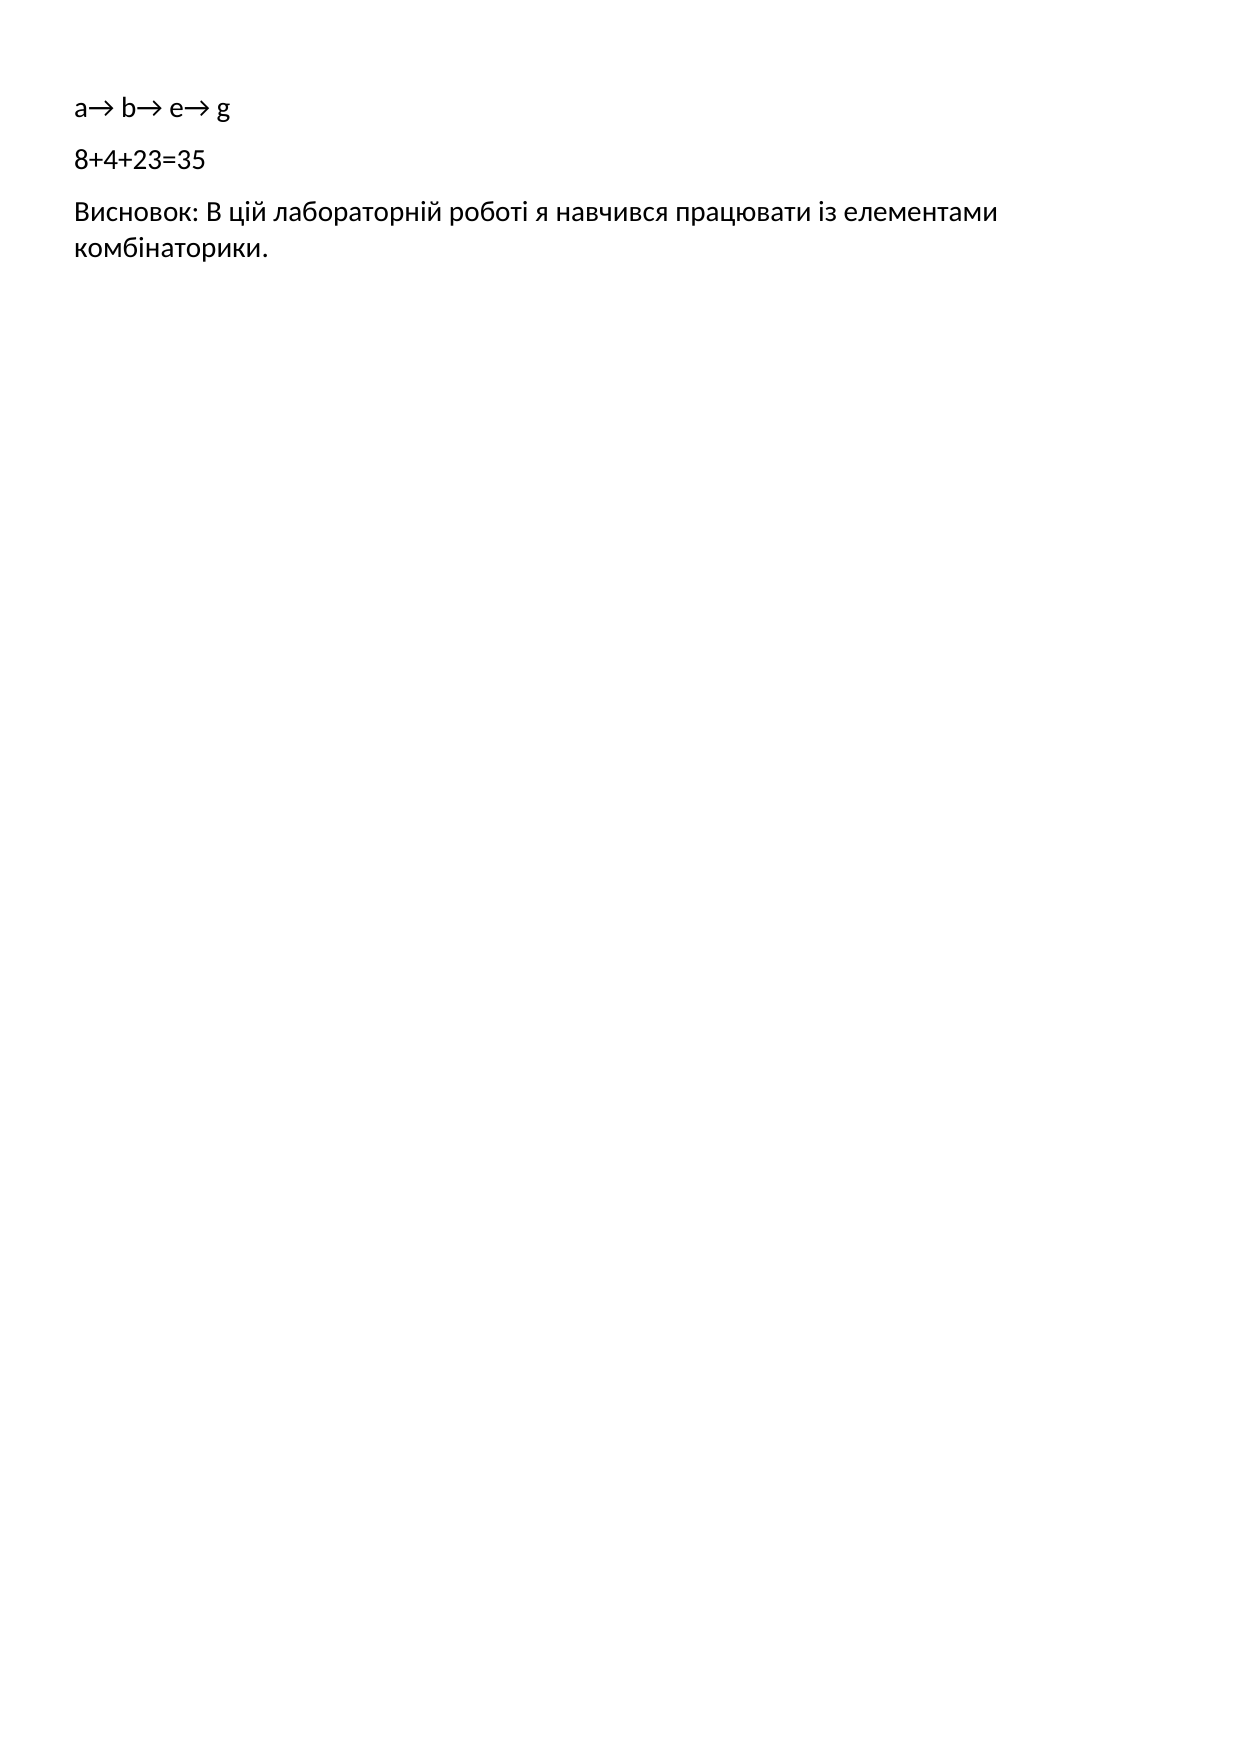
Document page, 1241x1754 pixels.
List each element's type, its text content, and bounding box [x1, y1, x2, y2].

text 8+4+23=35 [74, 141, 1167, 177]
text Висновок: В цій лабораторній роботі я навчився працювати із елементами комбінаторики. [74, 193, 1167, 264]
text a→ b→ e→ g [74, 89, 1167, 124]
